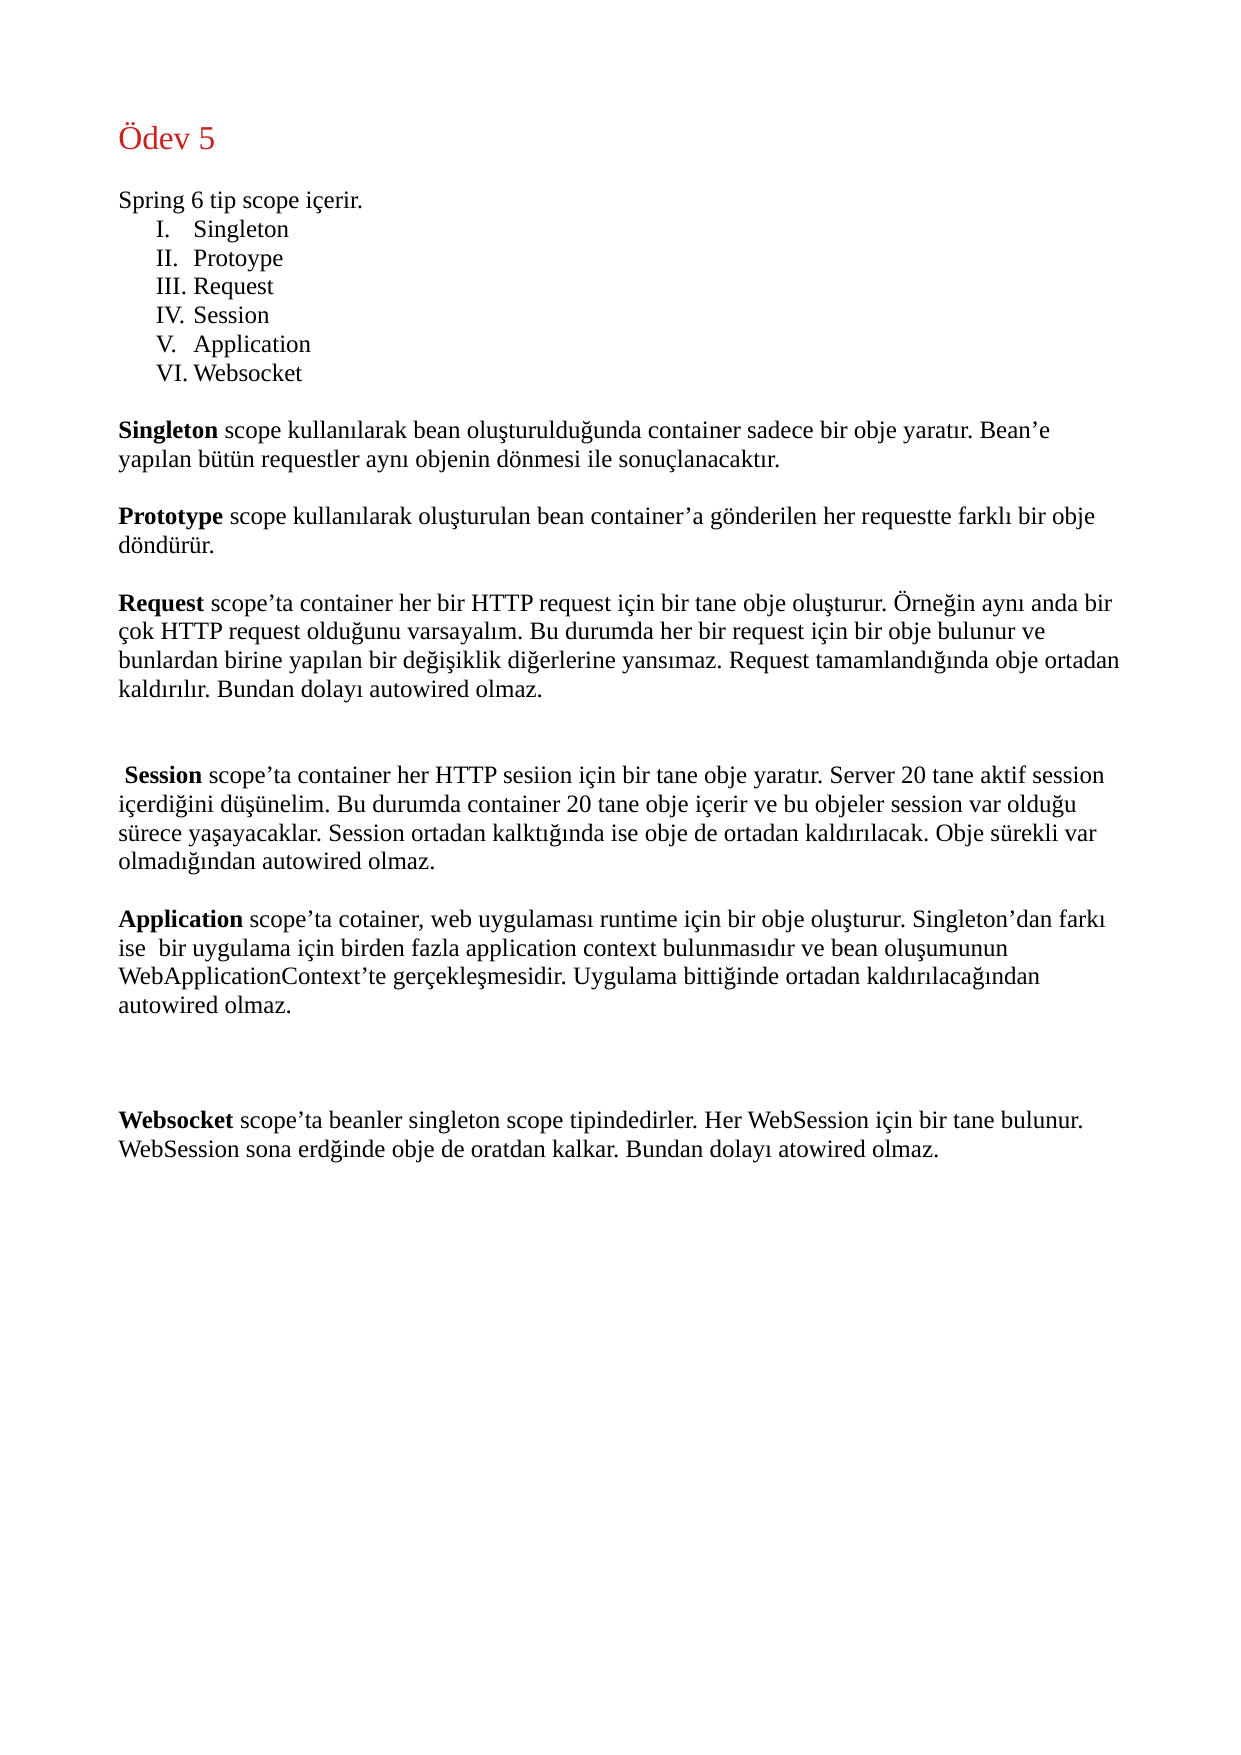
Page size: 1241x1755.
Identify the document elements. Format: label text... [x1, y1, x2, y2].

text Application scope’ta cotainer, web uygulaması runtime için bir obje oluşturur. Singleton’dan farkı ise bir uygulama için birden fazla application context bulunmasıdır ve bean oluşumunun WebApplicationContext’te gerçekleşmesidir. Uygulama bittiğinde ortadan kaldırılacağından autowired olmaz. [118, 904, 1122, 1019]
list Session [156, 300, 1122, 329]
text Singleton scope kullanılarak bean oluşturulduğunda container sadece bir obje yaratır. Bean’e yapılan bütün requestler aynı objenin dönmesi ile sonuçlanacaktır. [118, 415, 1122, 473]
text Websocket scope’ta beanler singleton scope tipindedirler. Her WebSession için bir tane bulunur. WebSession sona erdğinde obje de oratdan kalkar. Bundan dolayı atowired olmaz. [118, 1105, 1122, 1163]
text Session scope’ta container her HTTP sesiion için bir tane obje yaratır. Server 20 tane aktif session içerdiğini düşünelim. Bu durumda container 20 tane obje içerir ve bu objeler session var olduğu sürece yaşayacaklar. Session ortadan kalktığında ise obje de ortadan kaldırılacak. Obje sürekli var olmadığından autowired olmaz. [118, 760, 1122, 875]
text Ödev 5 [118, 118, 1122, 156]
text Request scope’ta container her bir HTTP request için bir tane obje oluşturur. Örneğin aynı anda bir çok HTTP request olduğunu varsayalım. Bu durumda her bir request için bir obje bulunur ve bunlardan birine yapılan bir değişiklik diğerlerine yansımaz. Request tamamlandığında obje ortadan kaldırılır. Bundan dolayı autowired olmaz. [118, 588, 1122, 703]
list Request [156, 271, 1122, 300]
text Prototype scope kullanılarak oluşturulan bean container’a gönderilen her requestte farklı bir obje döndürür. [118, 501, 1122, 559]
list Singleton [156, 214, 1122, 243]
list Protoype [156, 243, 1122, 271]
list Websocket [156, 358, 1122, 386]
list Application [156, 329, 1122, 358]
text Spring 6 tip scope içerir. [118, 185, 1122, 214]
